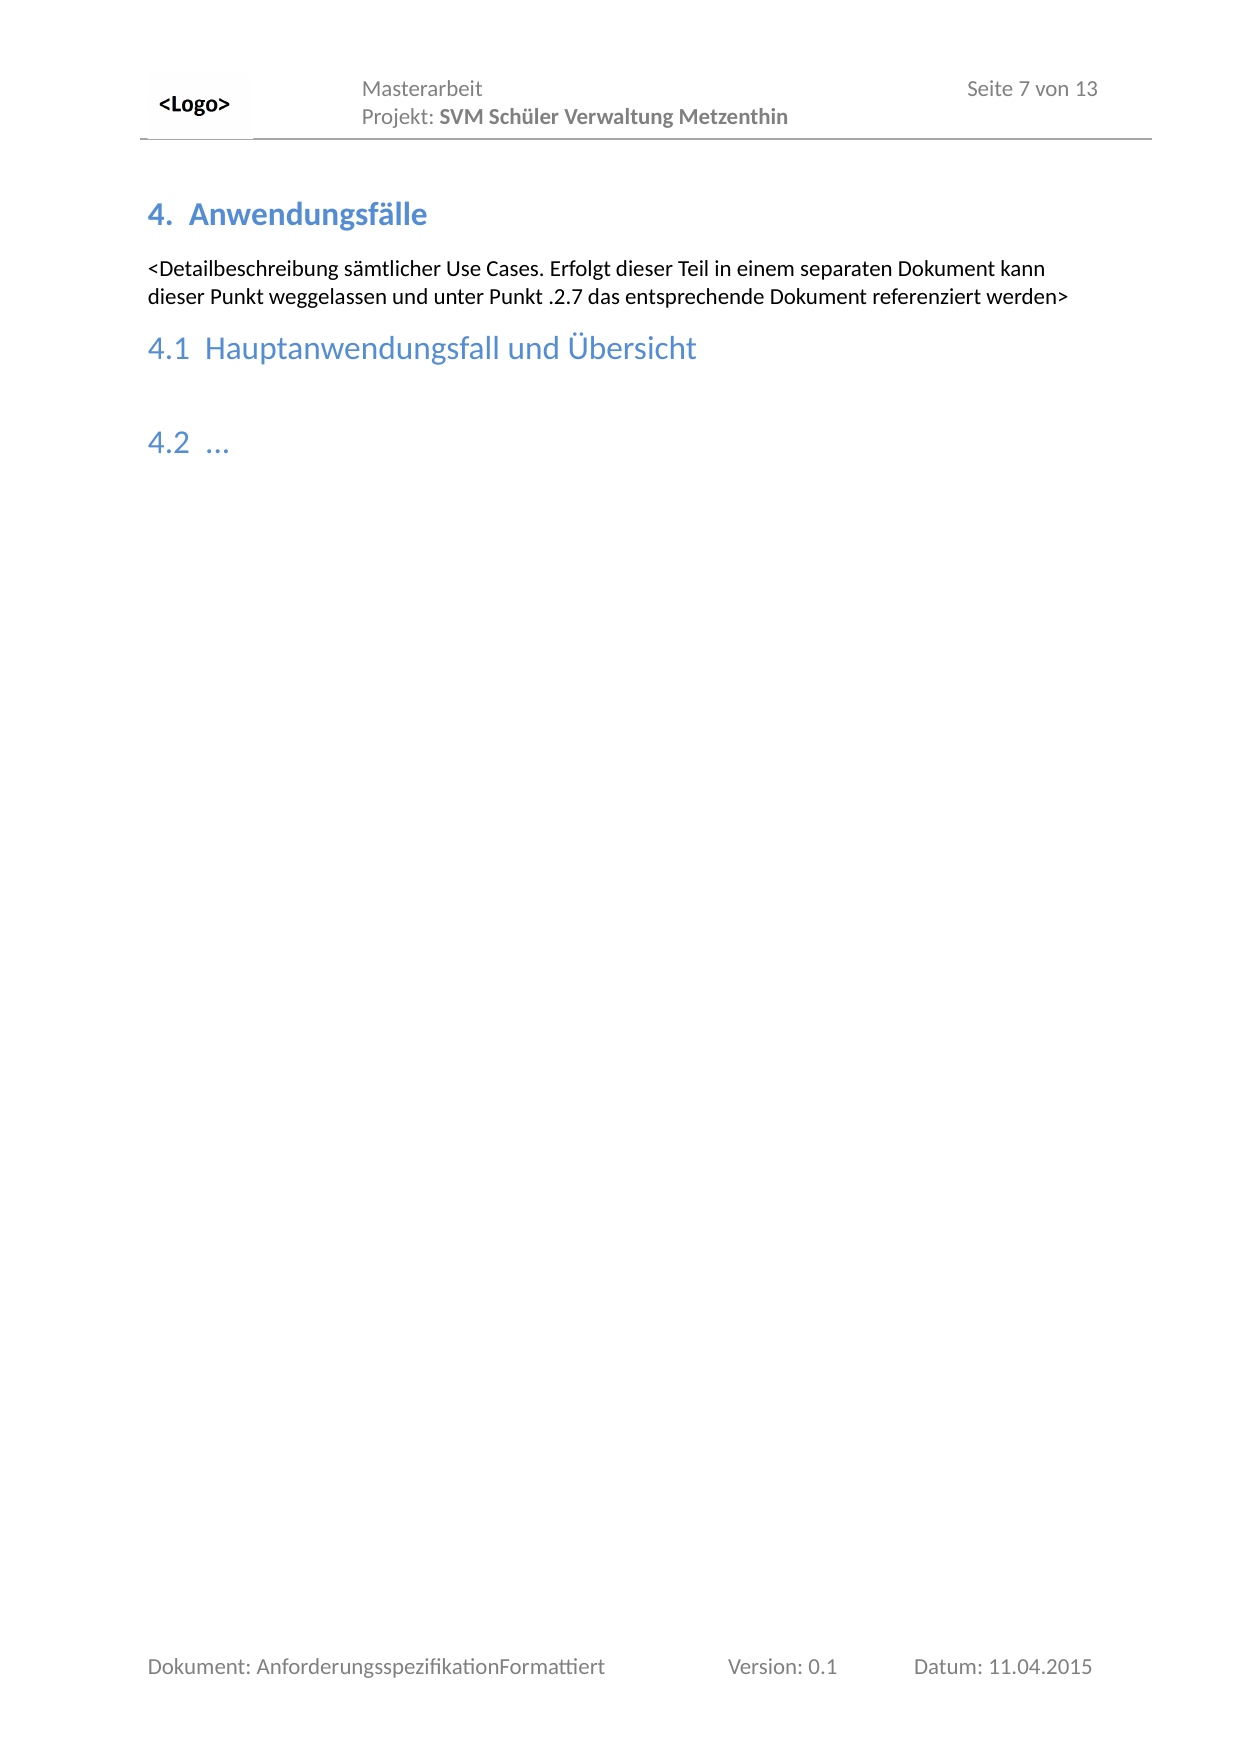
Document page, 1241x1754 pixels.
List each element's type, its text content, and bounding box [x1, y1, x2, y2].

picture [147, 73, 254, 139]
subtitle Anwendungsfälle [148, 193, 1093, 234]
text <Detailbeschreibung sämtlicher Use Cases. Erfolgt dieser Teil in einem separaten Dokument kann dieser Punkt weggelassen und unter Punkt .2.7 das entsprechende Dokument referenziert werden> [148, 254, 1093, 311]
subtitle ... [148, 421, 1093, 462]
subtitle Hauptanwendungsfall und Übersicht [148, 327, 1093, 368]
